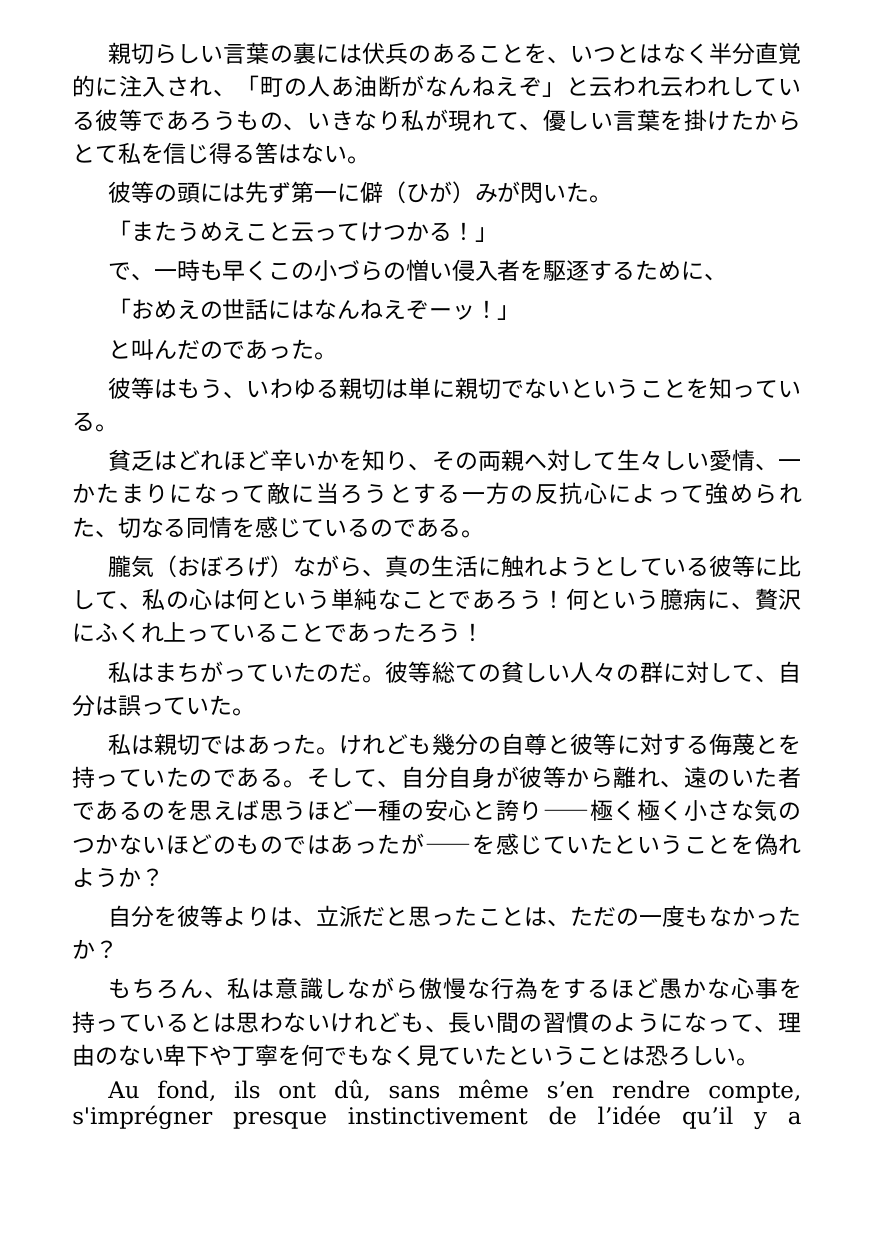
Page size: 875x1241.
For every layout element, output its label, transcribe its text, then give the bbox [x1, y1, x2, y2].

text 朧気（おぼろげ）ながら、真の生活に触れようとしている彼等に比して、私の心は何という単純なことであろう！何という臆病に、贅沢にふくれ上っていることであったろう！ [72, 549, 802, 648]
text 私はまちがっていたのだ。彼等総ての貧しい人々の群に対して、自分は誤っていた。 [72, 654, 802, 721]
text 彼等はもう、いわゆる親切は単に親切でないということを知っている。 [72, 371, 802, 437]
text と叫んだのであった。 [72, 332, 802, 365]
text 「またうめえこと云ってけつかる！」 [72, 214, 802, 247]
text 「おめえの世話にはなんねえぞーッ！」 [72, 292, 802, 326]
text で、一時も早くこの小づらの憎い侵入者を駆逐するために、 [72, 253, 802, 286]
text 私は親切ではあった。けれども幾分の自尊と彼等に対する侮蔑とを持っていたのである。そして、自分自身が彼等から離れ、遠のいた者であるのを思えば思うほど一種の安心と誇り――極く極く小さな気のつかないほどのものではあったが――を感じていたということを偽れようか？ [72, 727, 802, 893]
text 彼等の頭には先ず第一に僻（ひが）みが閃いた。 [72, 175, 802, 208]
text 親切らしい言葉の裏には伏兵のあることを、いつとはなく半分直覚的に注入され、「町の人あ油断がなんねえぞ」と云われ云われしている彼等であろうもの、いきなり私が現れて、優しい言葉を掛けたからとて私を信じ得る筈はない。 [72, 36, 802, 169]
text 自分を彼等よりは、立派だと思ったことは、ただの一度もなかったか？ [72, 899, 802, 965]
text もちろん、私は意識しながら傲慢な行為をするほど愚かな心事を持っているとは思わないけれども、長い間の習慣のようになって、理由のない卑下や丁寧を何でもなく見ていたということは恐ろしい。 [72, 971, 802, 1071]
text Au fond, ils ont dû, sans même s’en rendre compte, s'imprégner presque instinctivement de l’idée qu’il y a [72, 1077, 802, 1130]
text 貧乏はどれほど辛いかを知り、その両親へ対して生々しい愛情、一かたまりになって敵に当ろうとする一方の反抗心によって強められた、切なる同情を感じているのである。 [72, 443, 802, 543]
